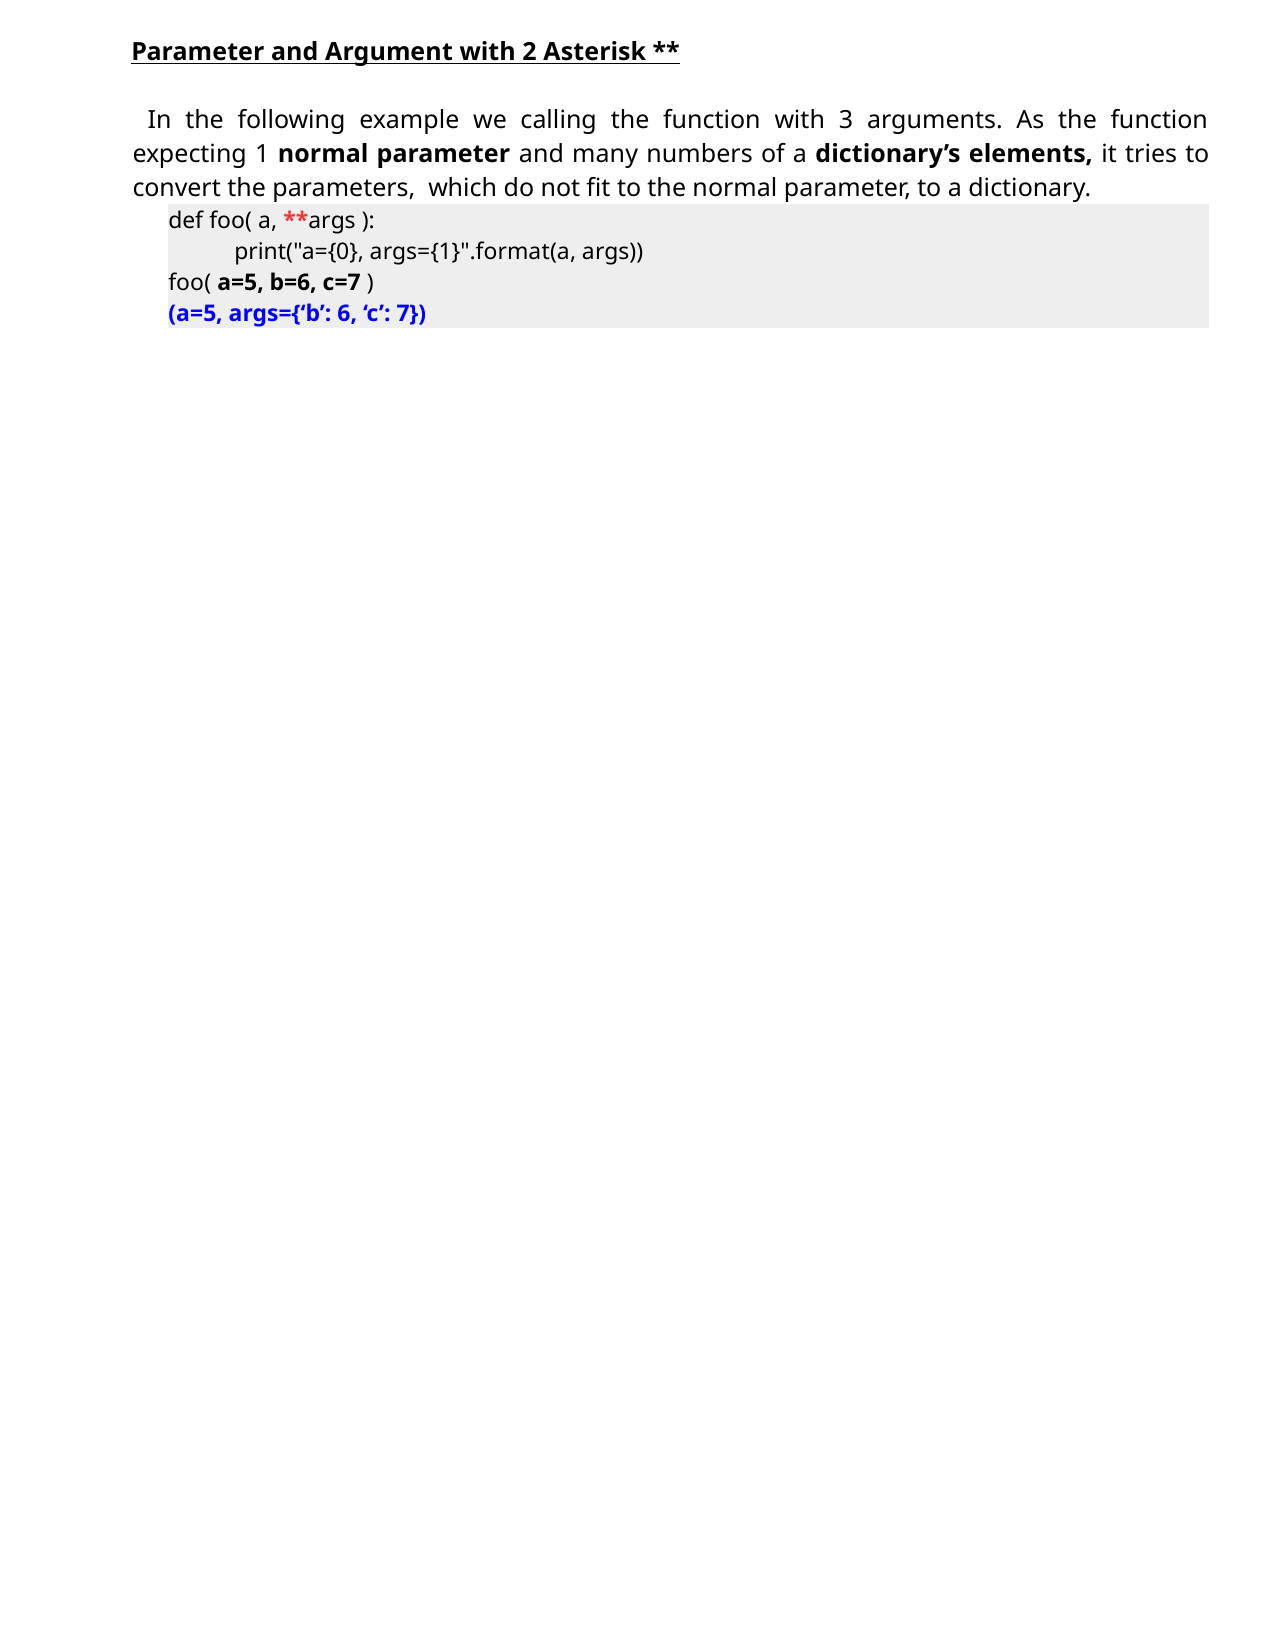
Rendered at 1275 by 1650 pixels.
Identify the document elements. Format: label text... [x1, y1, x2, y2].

text Parameter and Argument with 2 Asterisk ** [131, 34, 1209, 68]
text In the following example we calling the function with 3 arguments. As the function expecting 1 normal parameter and many numbers of a dictionary’s elements, it tries to convert the parameters, which do not fit to the normal parameter, to a dictionary. [132, 102, 1209, 204]
text def foo( a, **args ): [168, 204, 1209, 235]
text foo( a=5, b=6, c=7 ) (a=5, args={‘b’: 6, ‘c’: 7}) [168, 266, 1209, 328]
text print("a={0}, args={1}".format(a, args)) [168, 235, 1209, 266]
